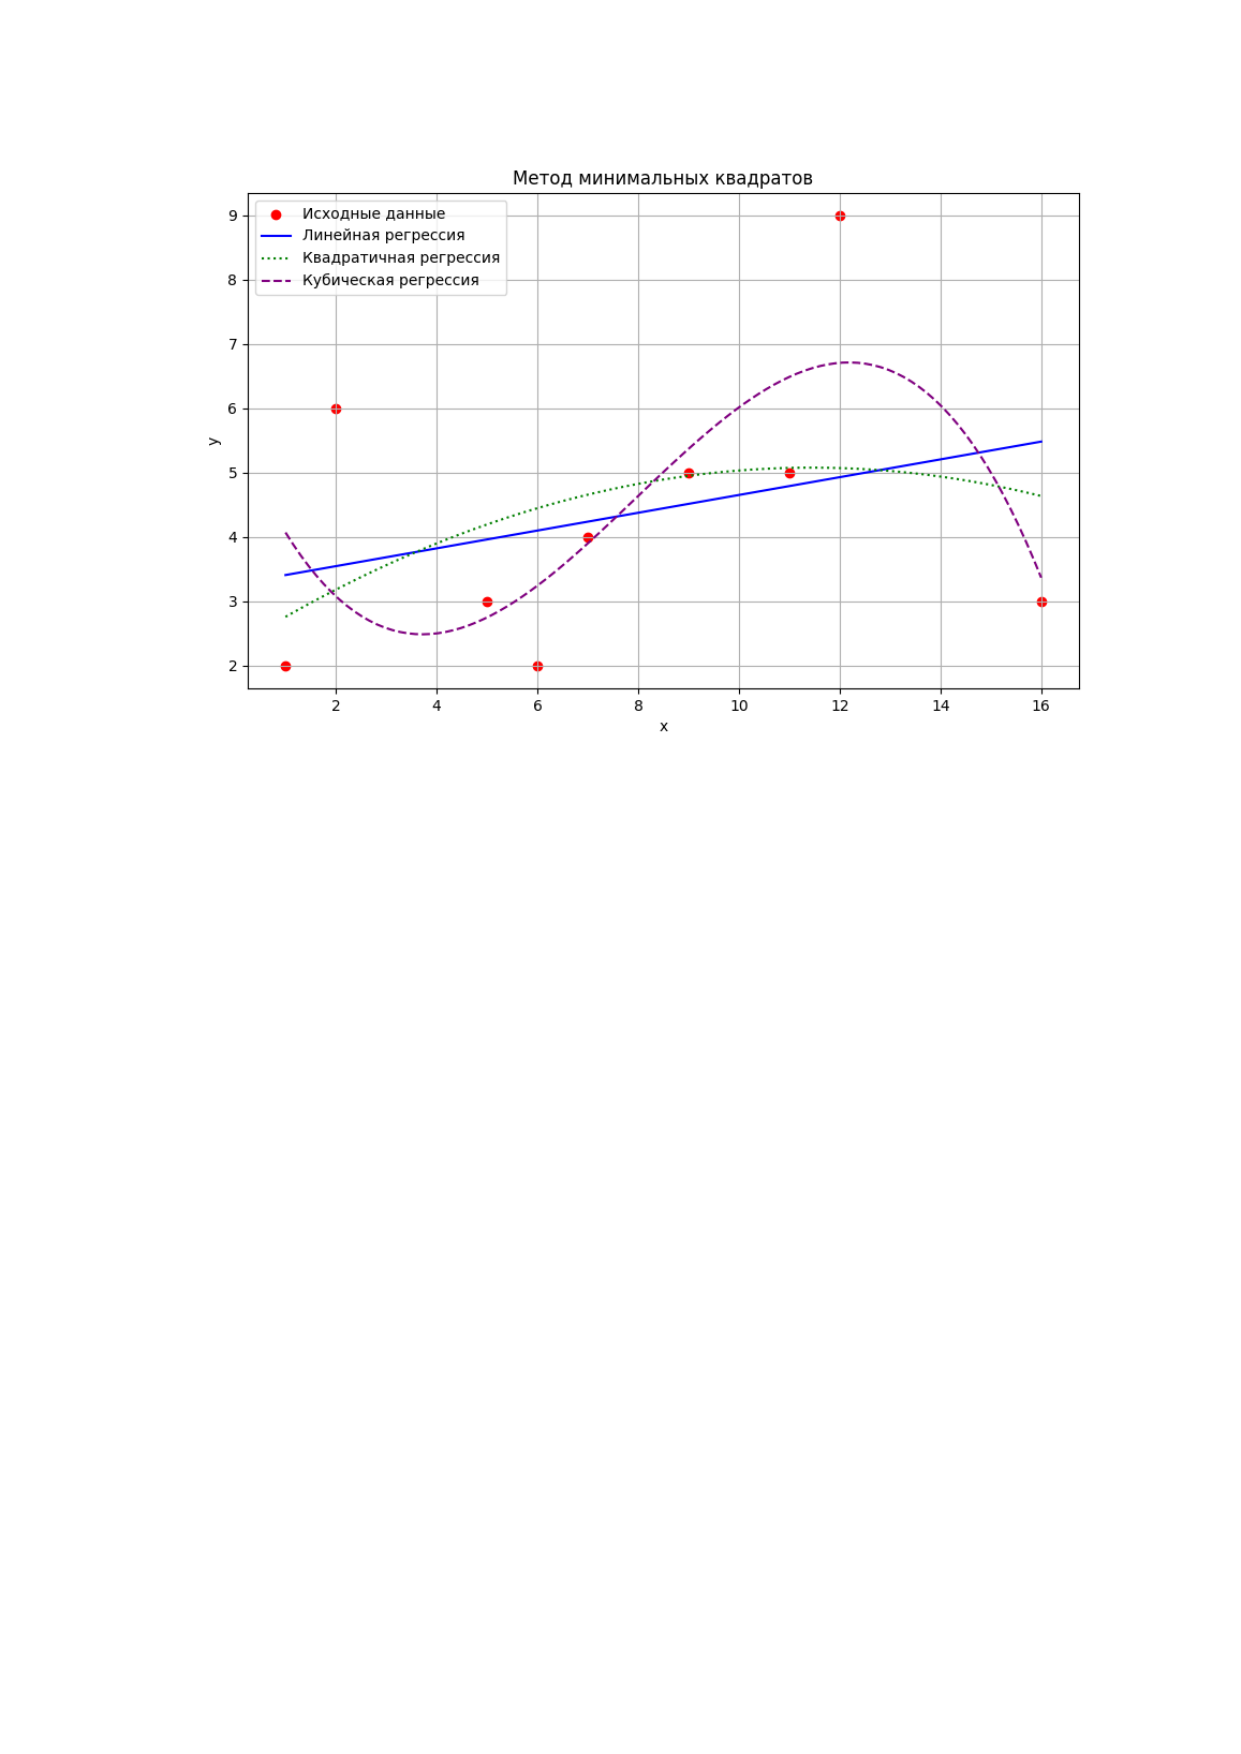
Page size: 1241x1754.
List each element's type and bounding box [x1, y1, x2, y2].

picture [118, 118, 1182, 757]
